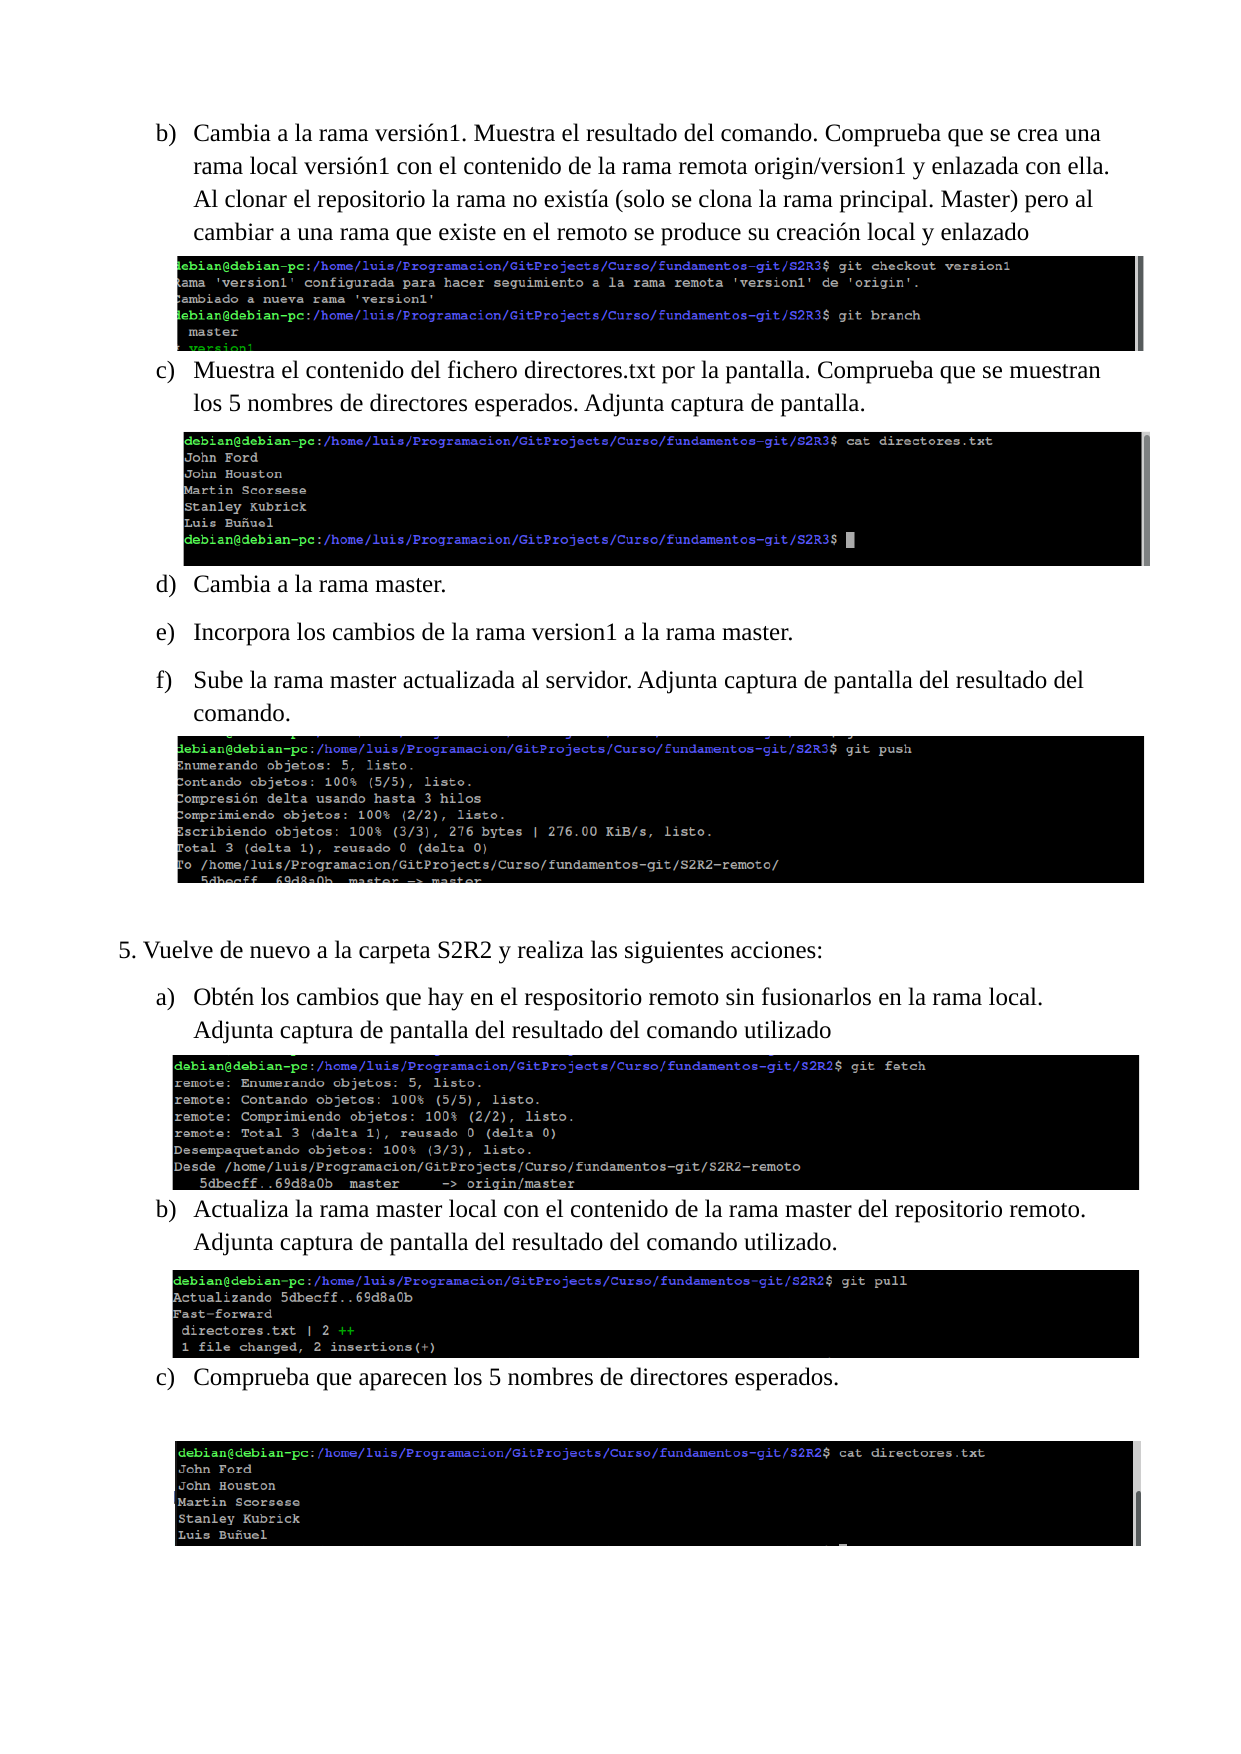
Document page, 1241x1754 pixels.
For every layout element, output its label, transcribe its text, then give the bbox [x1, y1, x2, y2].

picture [174, 1441, 1141, 1546]
list Obtén los cambios que hay en el respositorio remoto sin fusionarlos en la rama local. Adjunta captura de pantalla del resultado del comando utilizado [156, 982, 1122, 1044]
picture [183, 431, 1150, 566]
list Sube la rama master actualizada al servidor. Adjunta captura de pantalla del resultado del comando. [156, 665, 1122, 727]
picture [172, 1270, 1140, 1358]
list Actualiza la rama master local con el contenido de la rama master del repositorio remoto. Adjunta captura de pantalla del resultado del comando utilizado. [156, 1063, 1122, 1256]
list Cambia a la rama master. [156, 436, 1122, 598]
list Cambia a la rama versión1. Muestra el resultado del comando. Comprueba que se crea una rama local versión1 con el contenido de la rama remota origin/version1 y enlazada con ella. Al clonar el repositorio la rama no existía (solo se clona la rama principal. Master) pero al cambiar a una rama que existe en el remoto se produce su creación local y enlazado [156, 118, 1122, 246]
picture [172, 1055, 1140, 1190]
list Muestra el contenido del fichero directores.txt por la pantalla. Comprueba que se muestran los 5 nombres de directores esperados. Adjunta captura de pantalla. [156, 265, 1122, 417]
list Incorpora los cambios de la rama version1 a la rama master. [156, 617, 1122, 646]
text 5. Vuelve de nuevo a la carpeta S2R2 y realiza las siguientes acciones: [118, 935, 1122, 964]
picture [177, 736, 1145, 883]
list Comprueba que aparecen los 5 nombres de directores esperados. [156, 1275, 1122, 1391]
picture [177, 256, 1144, 351]
